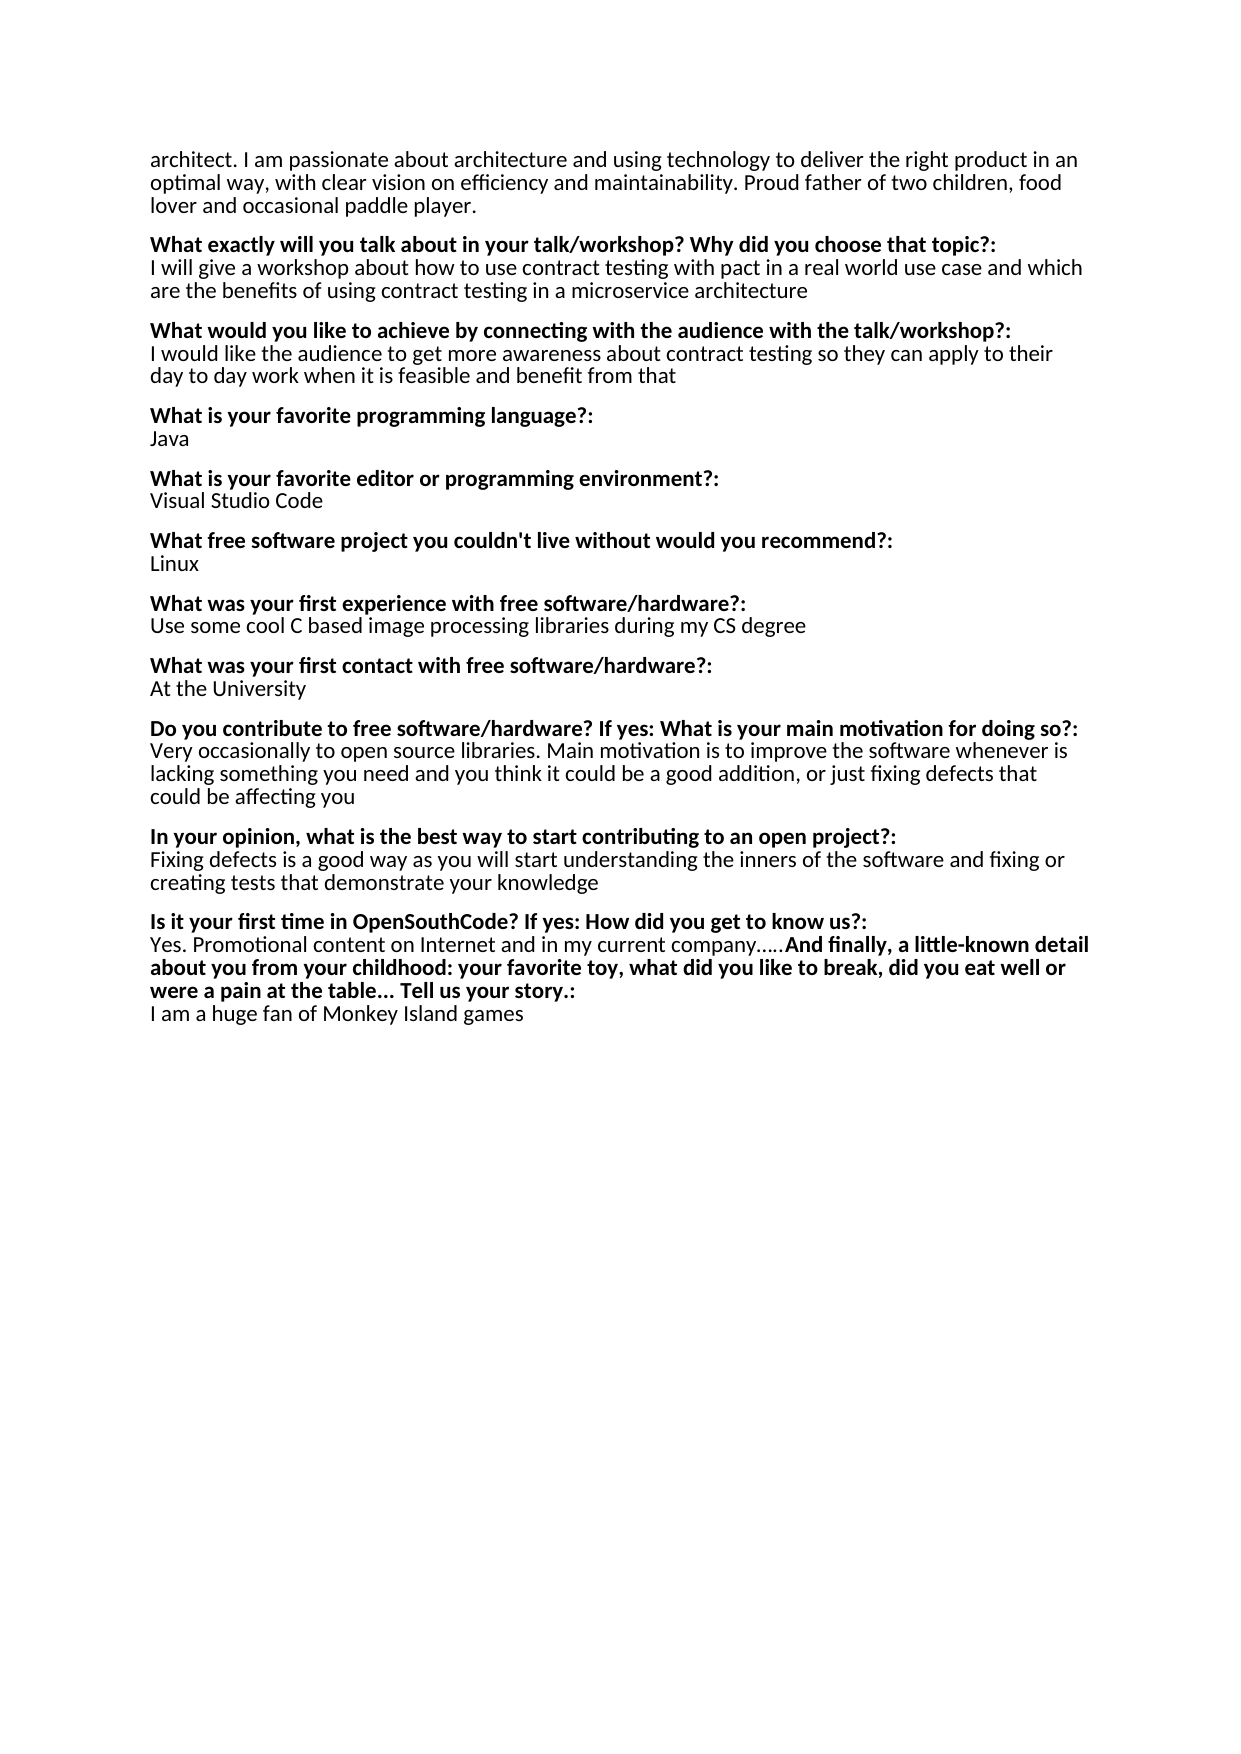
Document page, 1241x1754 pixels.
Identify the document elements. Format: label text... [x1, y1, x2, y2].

text Do you contribute to free software/hardware? If yes: What is your main motivation for doing so?: Very occasionally to open source libraries. Main motivation is to improve the software whenever is lacking something you need and you think it could be a good addition, or just fixing defects that could be affecting you [150, 719, 1090, 810]
text architect. I am passionate about architecture and using technology to deliver the right product in an optimal way, with clear vision on efficiency and maintainability. Proud father of two children, food lover and occasional paddle player. [150, 150, 1090, 219]
text What free software project you couldn't live without would you recommend?: Linux [150, 531, 1090, 577]
text What is your favorite editor or programming environment?: Visual Studio Code [150, 469, 1090, 514]
text What is your favorite programming language?: Java [150, 406, 1090, 452]
text In your opinion, what is the best way to start contributing to an open project?: Fixing defects is a good way as you will start understanding the inners of the software and fixing or creating tests that demonstrate your knowledge [150, 827, 1090, 896]
text Is it your first time in OpenSouthCode? If yes: How did you get to know us?: Yes. Promotional content on Internet and in my current company…..And finally, a little-known detail about you from your childhood: your favorite toy, what did you like to break, did you eat well or were a pain at the table... Tell us your story.: I am a huge fan of Monkey Island games [150, 912, 1090, 1027]
text What was your first experience with free software/hardware?: Use some cool C based image processing libraries during my CS degree [150, 594, 1090, 639]
text What exactly will you talk about in your talk/workshop? Why did you choose that topic?: I will give a workshop about how to use contract testing with pact in a real world use case and which are the benefits of using contract testing in a microservice architecture [150, 235, 1090, 304]
text What would you like to achieve by connecting with the audience with the talk/workshop?: I would like the audience to get more awareness about contract testing so they can apply to their day to day work when it is feasible and benefit from that [150, 321, 1090, 389]
text What was your first contact with free software/hardware?: At the University [150, 656, 1090, 702]
